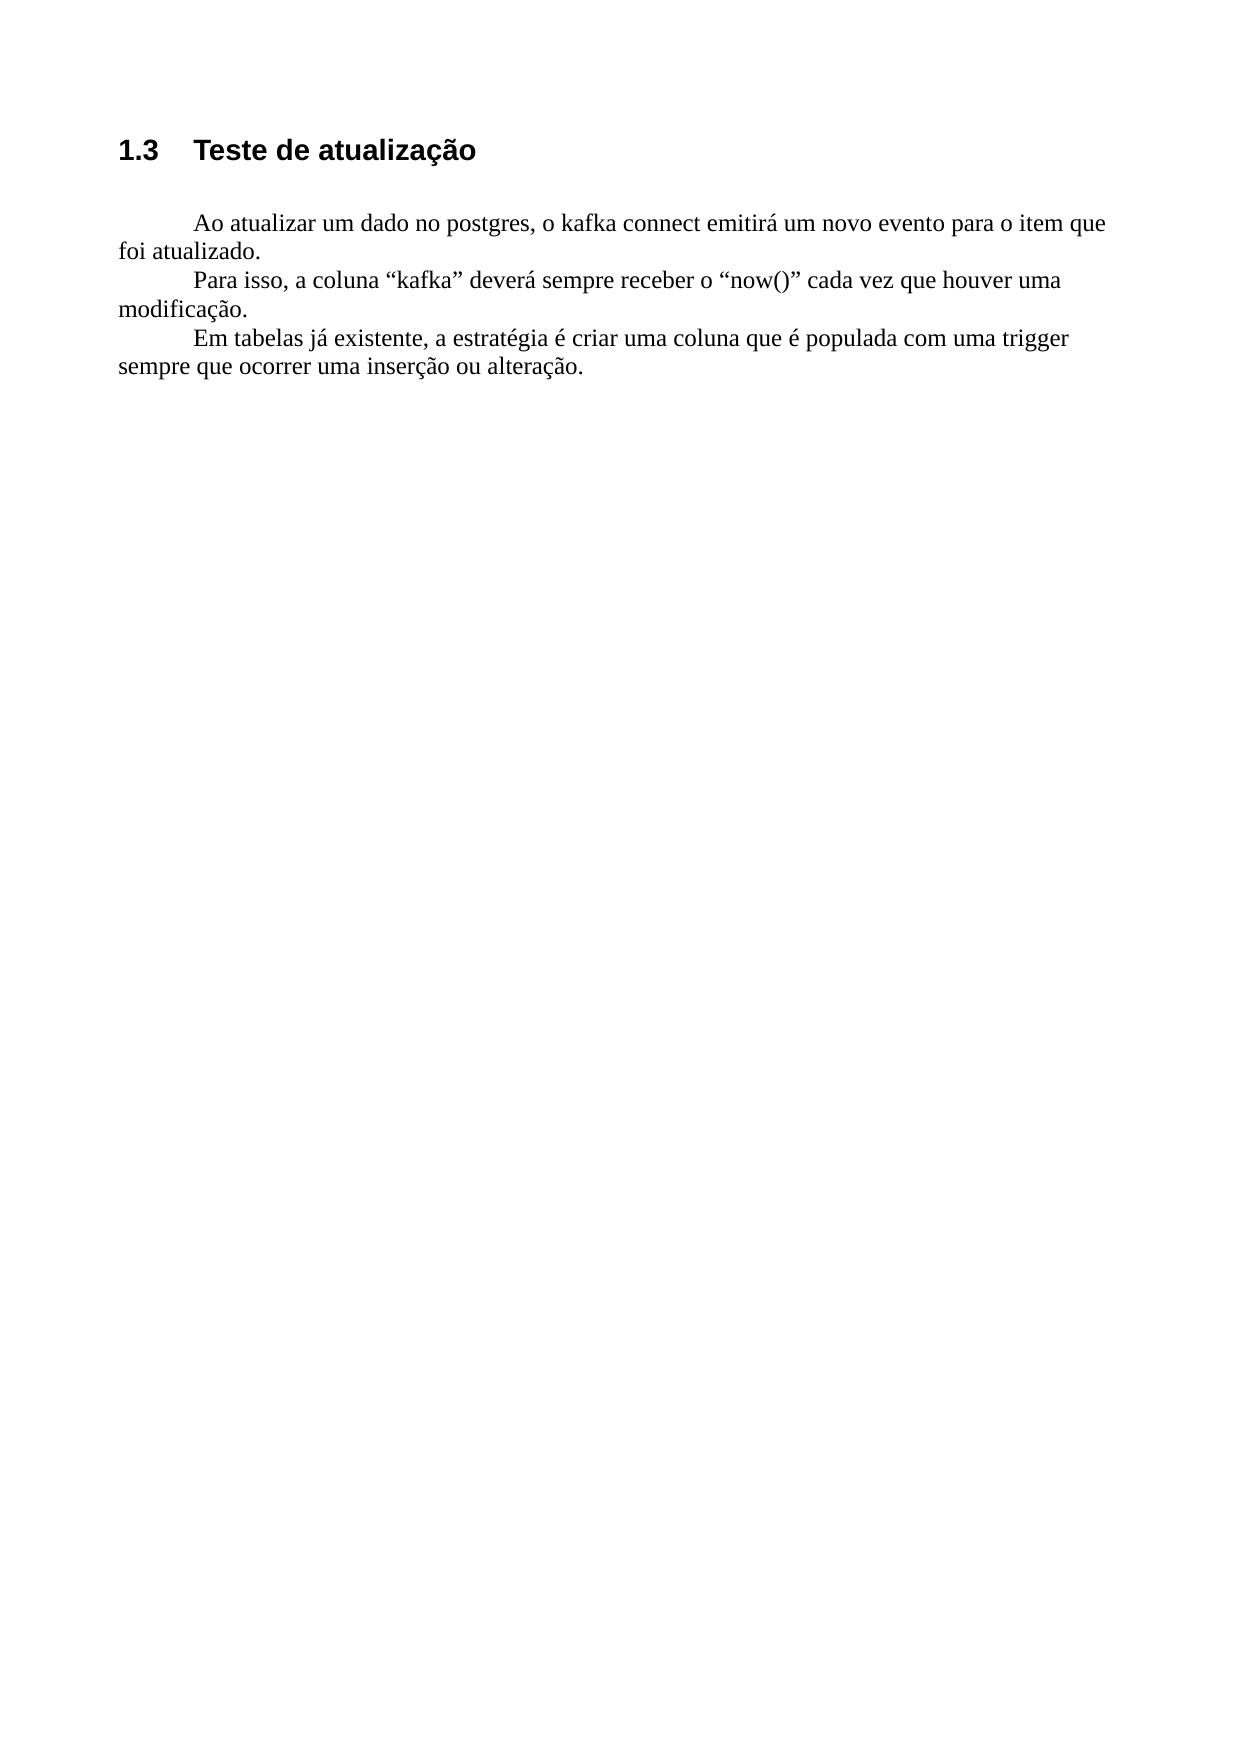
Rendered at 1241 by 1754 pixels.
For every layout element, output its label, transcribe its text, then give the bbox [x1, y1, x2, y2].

subtitle Teste de atualização [118, 133, 1122, 166]
text Para isso, a coluna “kafka” deverá sempre receber o “now()” cada vez que houver uma modificação. [118, 265, 1122, 323]
text Ao atualizar um dado no postgres, o kafka connect emitirá um novo evento para o item que foi atualizado. [118, 208, 1122, 265]
text Em tabelas já existente, a estratégia é criar uma coluna que é populada com uma trigger sempre que ocorrer uma inserção ou alteração. [118, 323, 1122, 380]
